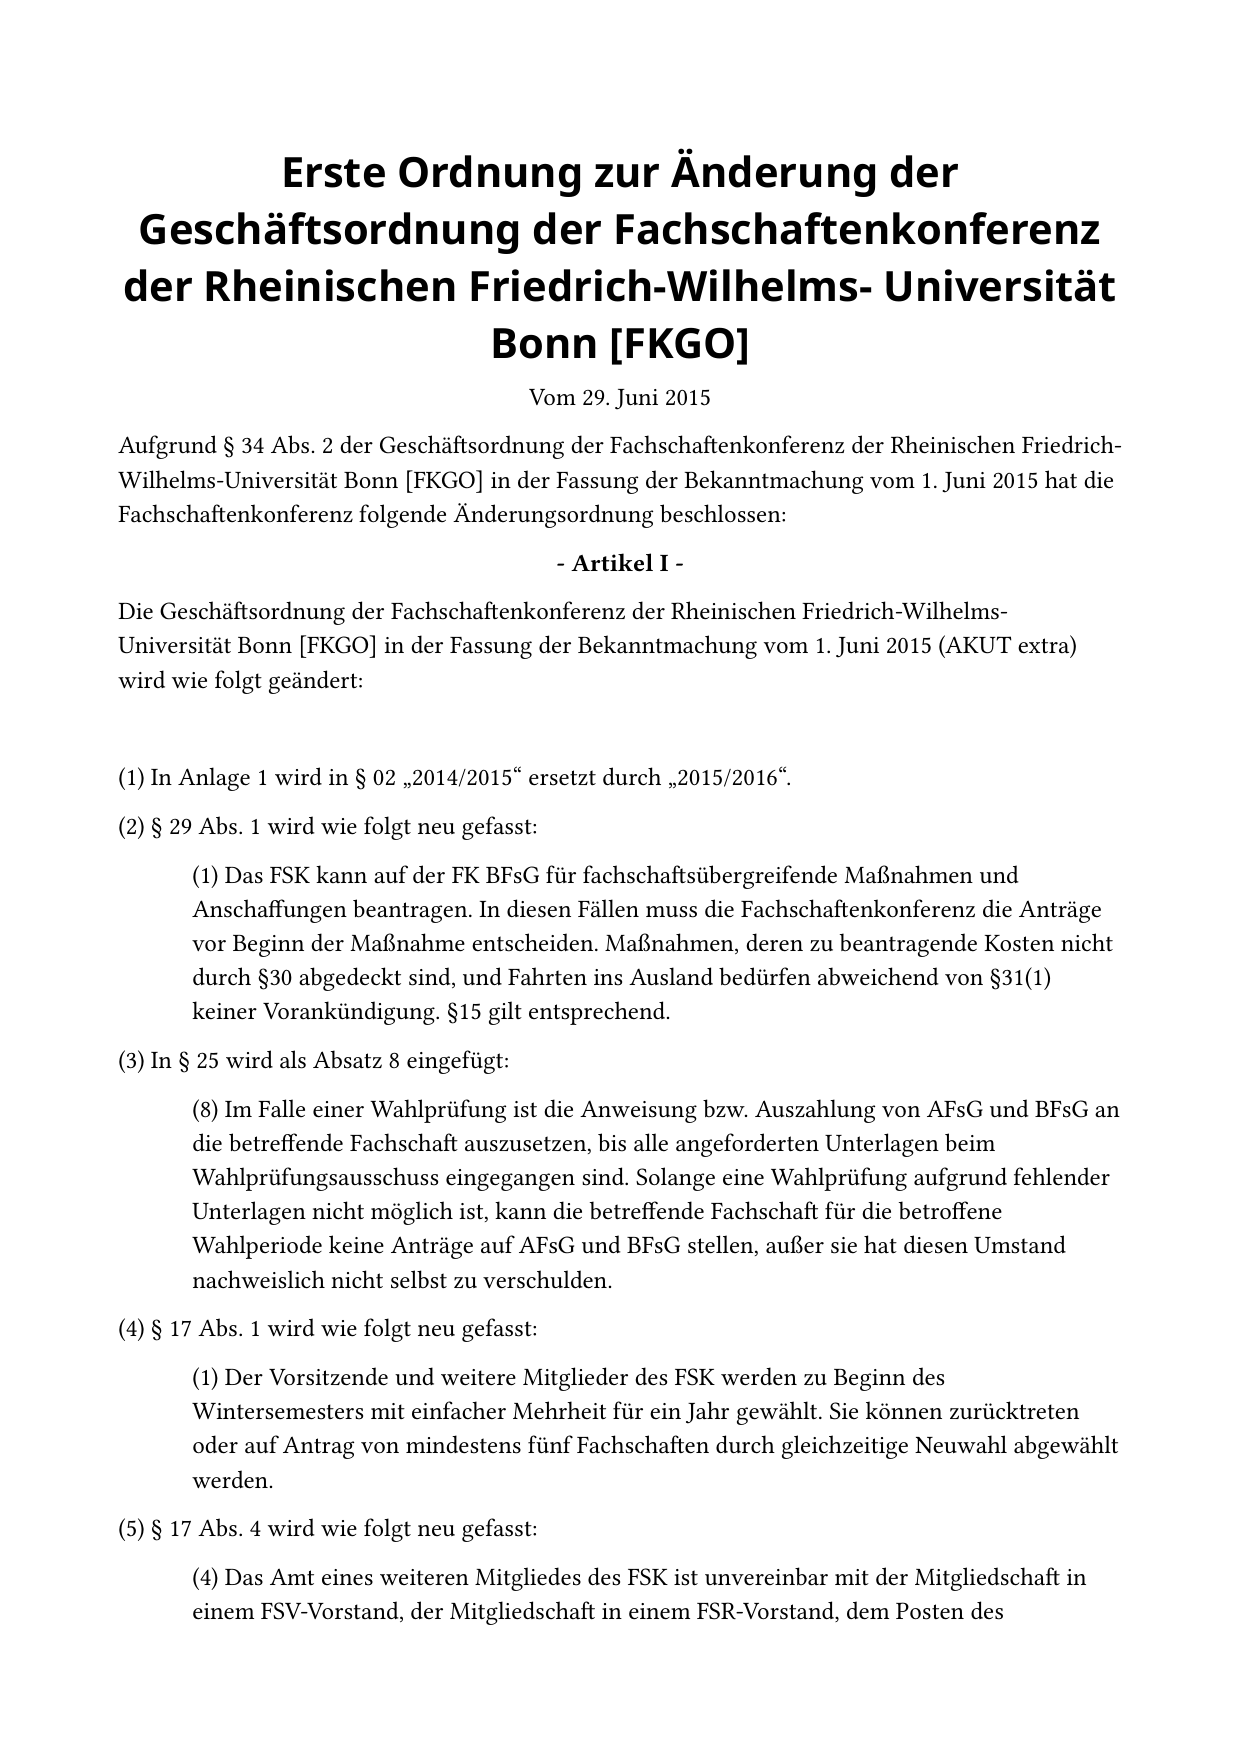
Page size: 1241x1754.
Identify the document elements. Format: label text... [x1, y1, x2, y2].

text (3) In § 25 wird als Absatz 8 eingefügt: [118, 1046, 1122, 1074]
text (1) In Anlage 1 wird in § 02 „2014/2015“ ersetzt durch „2015/2016“. [118, 763, 1122, 792]
text (4) § 17 Abs. 1 wird wie folgt neu gefasst: [118, 1314, 1122, 1343]
text (8) Im Falle einer Wahlprüfung ist die Anweisung bzw. Auszahlung von AFsG und BFsG an die betreffende Fachschaft auszusetzen, bis alle angeforderten Unterlagen beim Wahlprüfungsausschuss eingegangen sind. Solange eine Wahlprüfung aufgrund fehlender Unterlagen nicht möglich ist, kann die betreffende Fachschaft für die betroffene Wahlperiode keine Anträge auf AFsG und BFsG stellen, außer sie hat diesen Umstand nachweislich nicht selbst zu verschulden. [192, 1095, 1122, 1294]
text (4) Das Amt eines weiteren Mitgliedes des FSK ist unvereinbar mit der Mitgliedschaft in einem FSV-Vorstand, der Mitgliedschaft in einem FSR-Vorstand, dem Posten des [192, 1563, 1122, 1626]
title Erste Ordnung zur Änderung der Geschäftsordnung der Fachschaftenkonferenz der Rheinischen Friedrich-Wilhelms- Universität Bonn [FKGO] [118, 143, 1122, 370]
text Vom 29. Juni 2015 [118, 383, 1122, 411]
text (2) § 29 Abs. 1 wird wie folgt neu gefasst: [118, 812, 1122, 840]
text (1) Das FSK kann auf der FK BFsG für fachschaftsübergreifende Maßnahmen und Anschaffungen beantragen. In diesen Fällen muss die Fachschaftenkonferenz die Anträge vor Beginn der Maßnahme entscheiden. Maßnahmen, deren zu beantragende Kosten nicht durch §30 abgedeckt sind, und Fahrten ins Ausland bedürfen abweichend von §31(1) keiner Vorankündigung. §15 gilt entsprechend. [192, 861, 1122, 1026]
text - Artikel I - [118, 548, 1122, 577]
text (1) Der Vorsitzende und weitere Mitglieder des FSK werden zu Beginn des Wintersemesters mit einfacher Mehrheit für ein Jahr gewählt. Sie können zurücktreten oder auf Antrag von mindestens fünf Fachschaften durch gleichzeitige Neuwahl abgewählt werden. [192, 1363, 1122, 1494]
text (5) § 17 Abs. 4 wird wie folgt neu gefasst: [118, 1514, 1122, 1543]
text Die Geschäftsordnung der Fachschaftenkonferenz der Rheinischen Friedrich-Wilhelms-Universität Bonn [FKGO] in der Fassung der Bekanntmachung vom 1. Juni 2015 (AKUT extra) wird wie folgt geändert: [118, 597, 1122, 694]
text Aufgrund § 34 Abs. 2 der Geschäftsordnung der Fachschaftenkonferenz der Rheinischen Friedrich-Wilhelms-Universität Bonn [FKGO] in der Fassung der Bekanntmachung vom 1. Juni 2015 hat die Fachschaftenkonferenz folgende Änderungsordnung beschlossen: [118, 431, 1122, 528]
